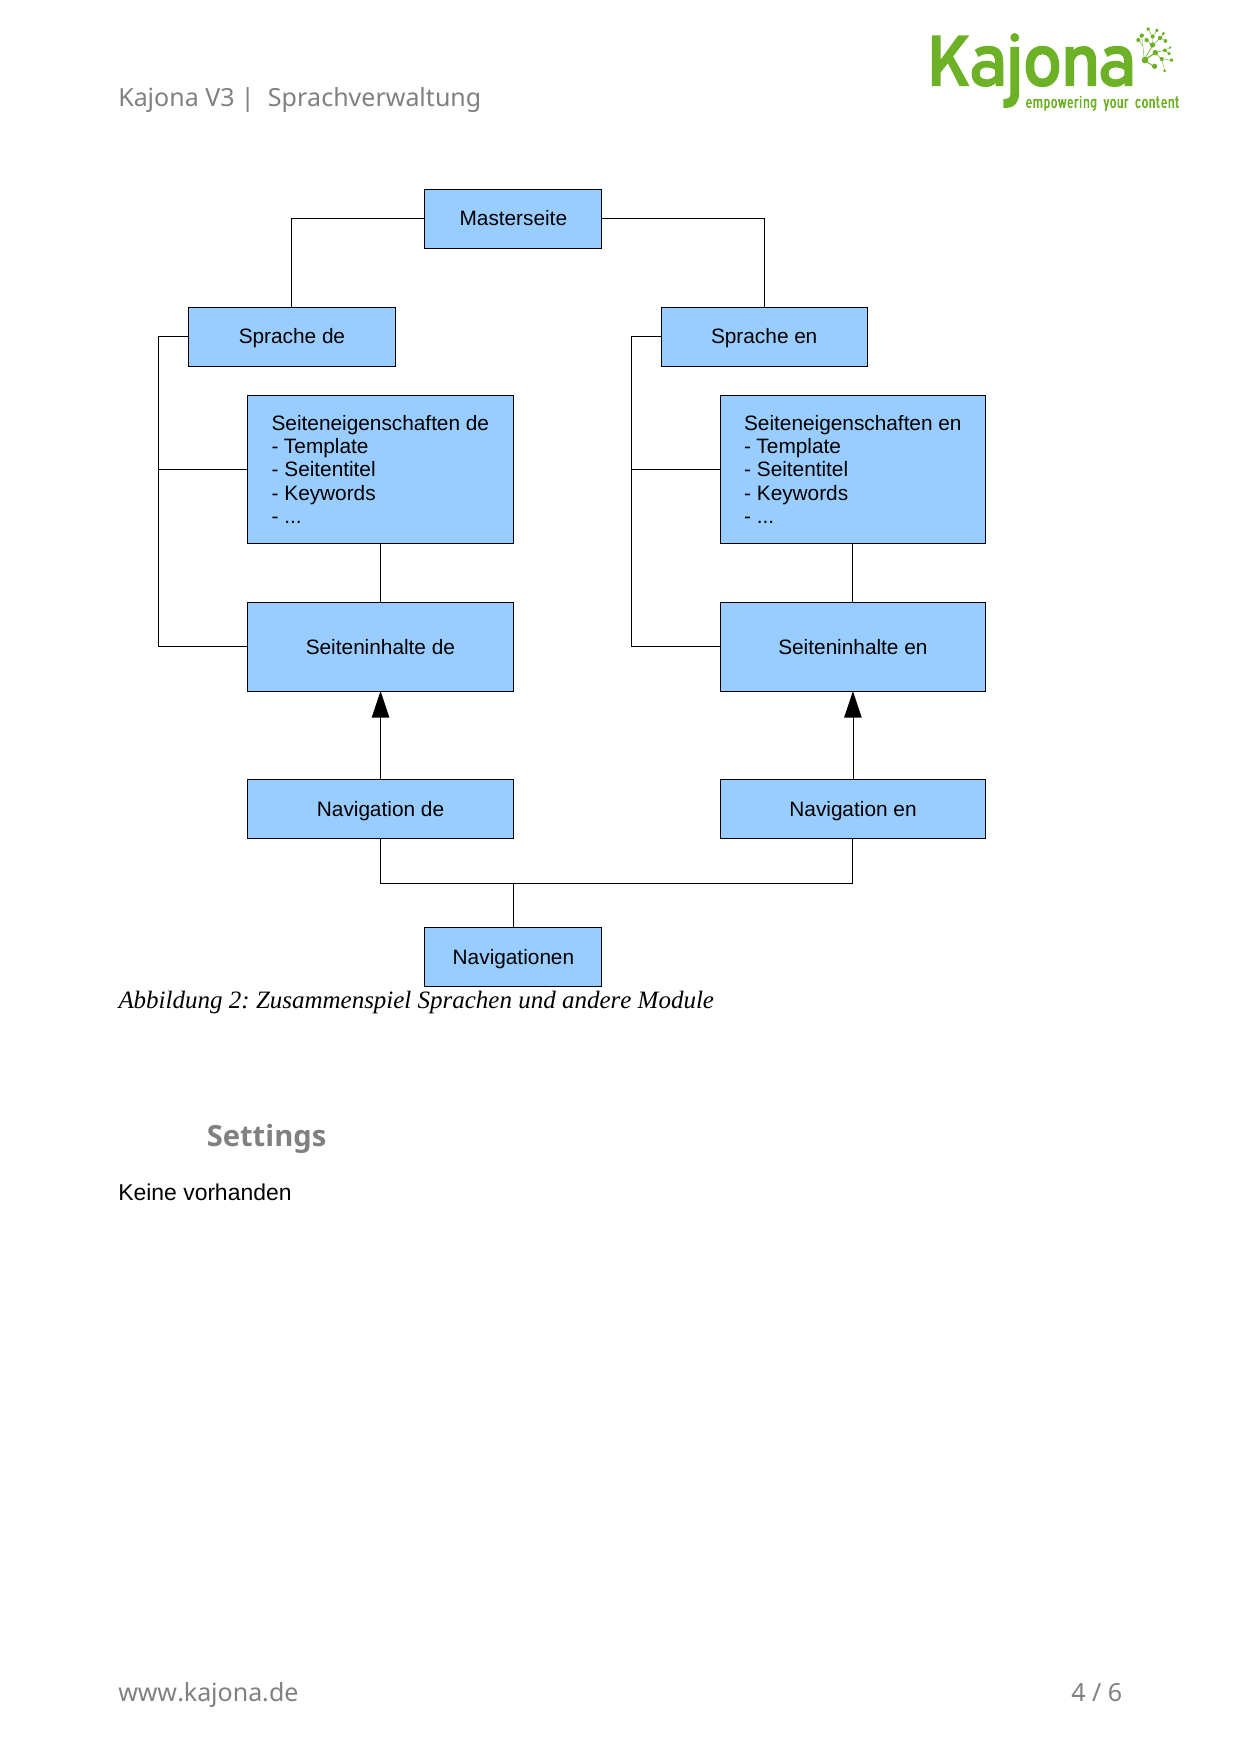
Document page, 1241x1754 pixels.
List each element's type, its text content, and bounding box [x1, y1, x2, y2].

subtitle Settings [118, 1115, 1122, 1155]
text Abbildung 2: Zusammenspiel Sprachen und andere Module [118, 201, 945, 1014]
text Keine vorhanden [118, 1179, 1122, 1205]
